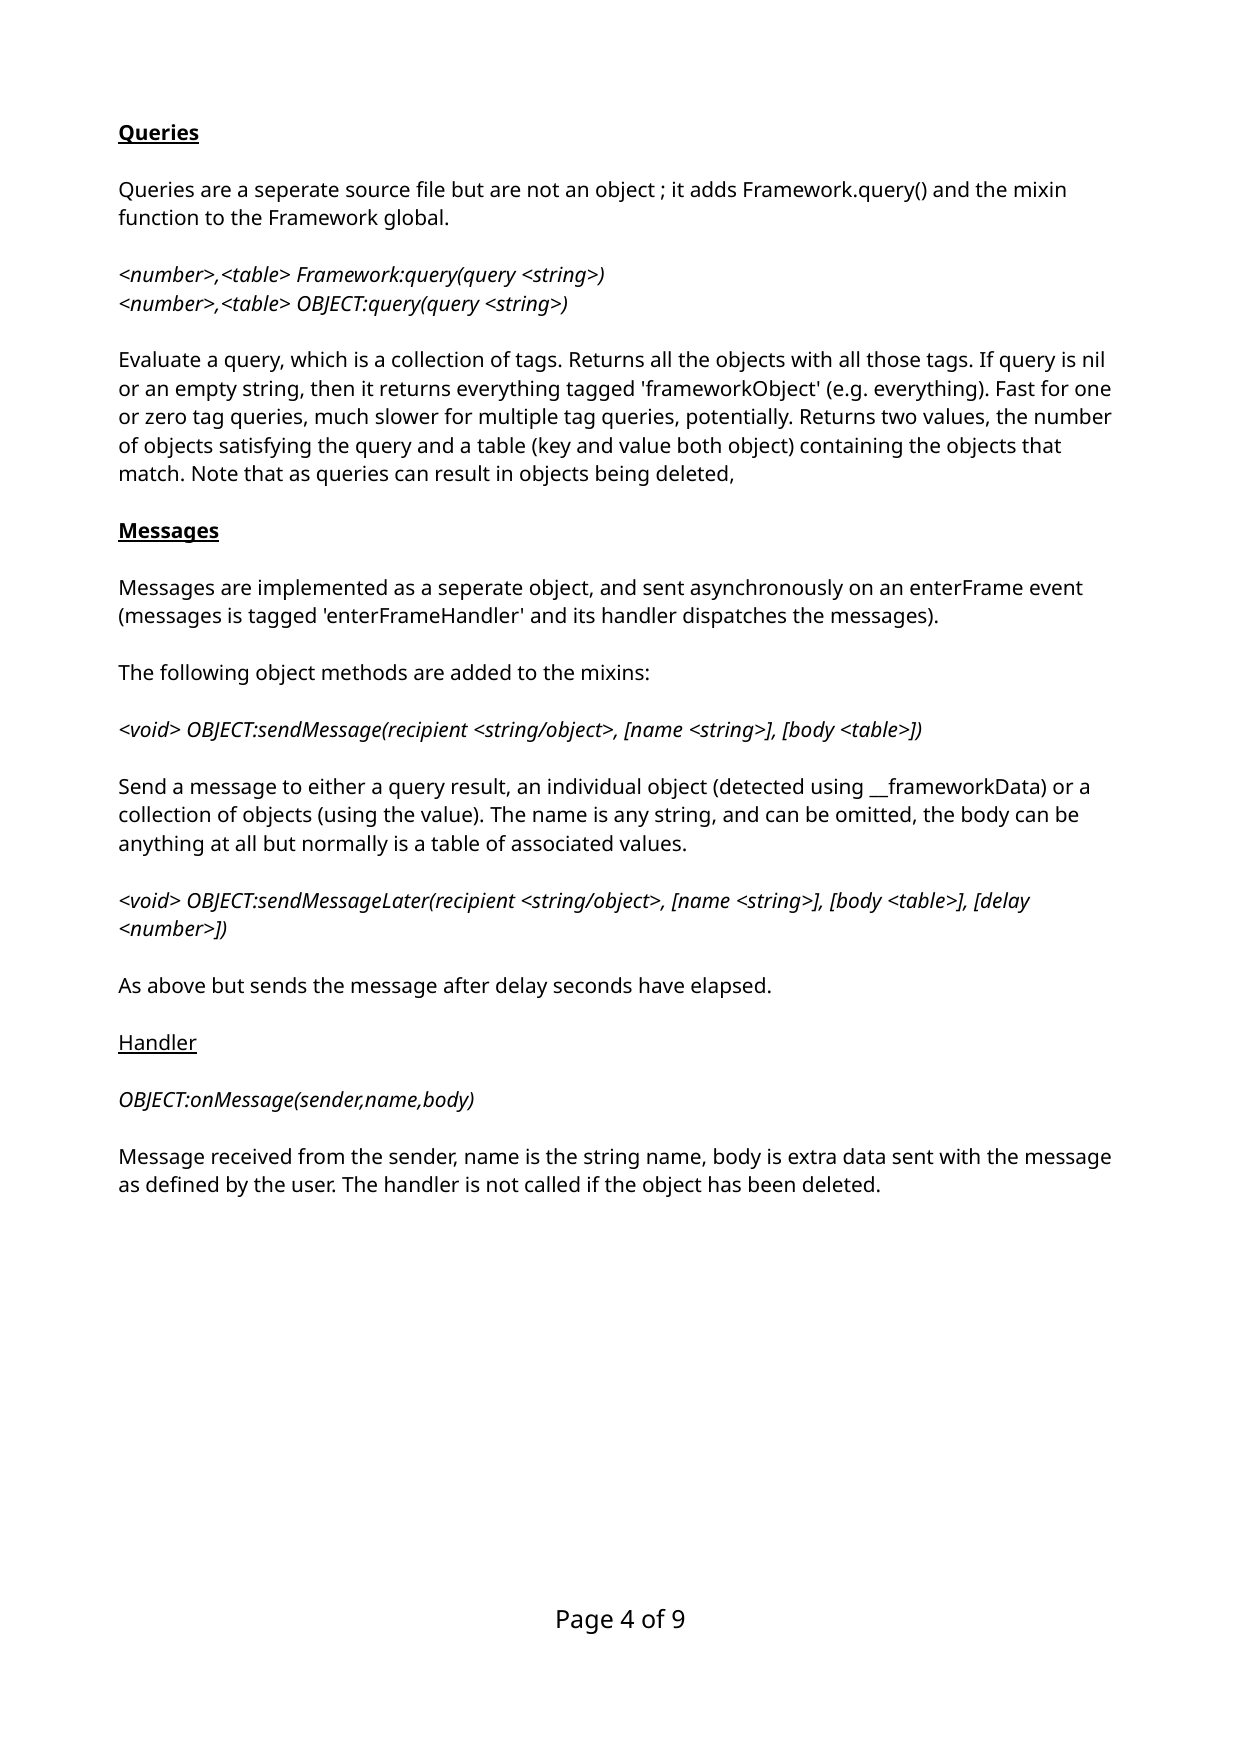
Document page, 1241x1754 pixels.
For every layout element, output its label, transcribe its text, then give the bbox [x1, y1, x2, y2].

text <number>,<table> OBJECT:query(query <string>) [118, 289, 1122, 317]
text The following object methods are added to the mixins: [118, 658, 1122, 687]
text Send a message to either a query result, an individual object (detected using __frameworkData) or a collection of objects (using the value). The name is any string, and can be omitted, the body can be anything at all but normally is a table of associated values. [118, 772, 1122, 857]
text Messages [118, 516, 1122, 545]
text Message received from the sender, name is the string name, body is extra data sent with the message as defined by the user. The handler is not called if the object has been deleted. [118, 1142, 1122, 1199]
text <number>,<table> Framework:query(query <string>) [118, 260, 1122, 289]
text Handler [118, 1028, 1122, 1057]
text OBJECT:onMessage(sender,name,body) [118, 1085, 1122, 1113]
text Queries [118, 118, 1122, 147]
text Messages are implemented as a seperate object, and sent asynchronously on an enterFrame event (messages is tagged 'enterFrameHandler' and its handler dispatches the messages). [118, 573, 1122, 630]
text <void> OBJECT:sendMessage(recipient <string/object>, [name <string>], [body <table>]) [118, 715, 1122, 744]
text As above but sends the message after delay seconds have elapsed. [118, 971, 1122, 1000]
text Queries are a seperate source file but are not an object ; it adds Framework.query() and the mixin function to the Framework global. [118, 175, 1122, 232]
text <void> OBJECT:sendMessageLater(recipient <string/object>, [name <string>], [body <table>], [delay <number>]) [118, 886, 1122, 943]
text Evaluate a query, which is a collection of tags. Returns all the objects with all those tags. If query is nil or an empty string, then it returns everything tagged 'frameworkObject' (e.g. everything). Fast for one or zero tag queries, much slower for multiple tag queries, potentially. Returns two values, the number of objects satisfying the query and a table (key and value both object) containing the objects that match. Note that as queries can result in objects being deleted, [118, 346, 1122, 488]
